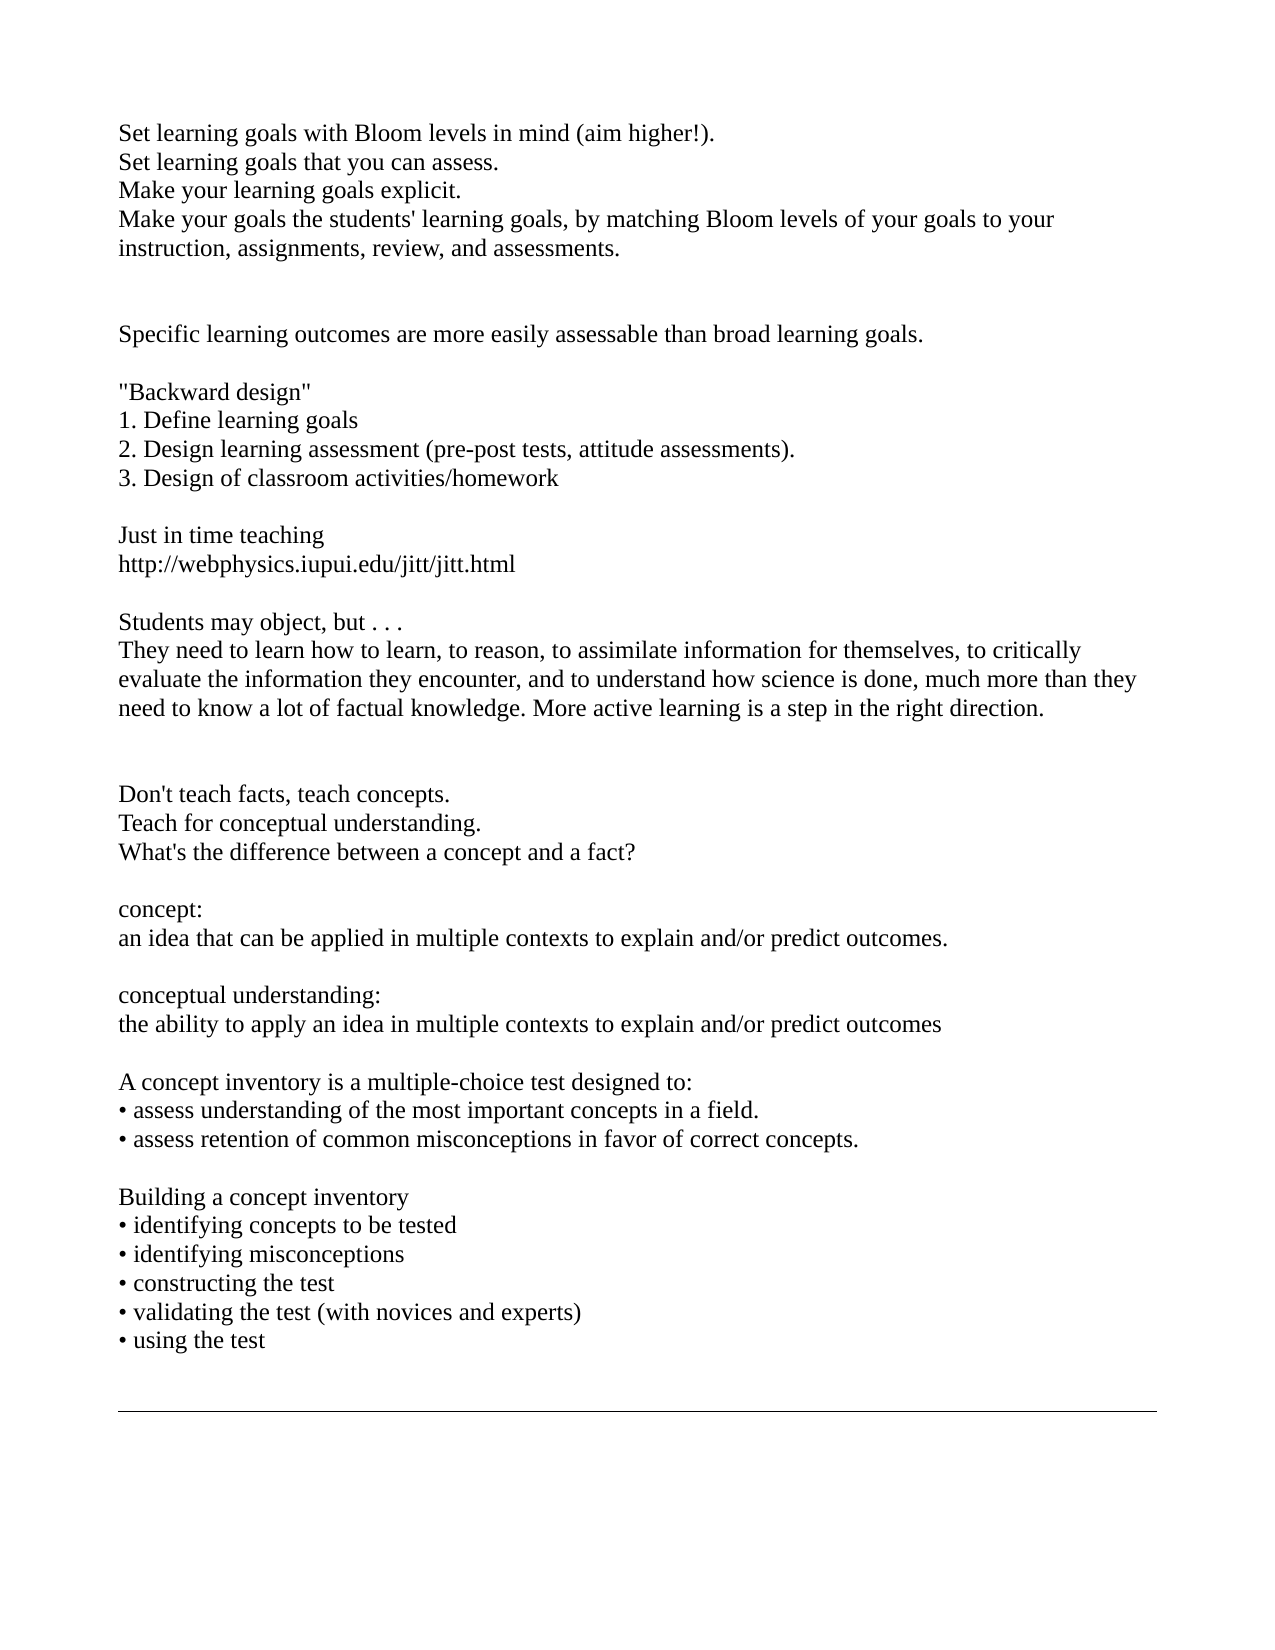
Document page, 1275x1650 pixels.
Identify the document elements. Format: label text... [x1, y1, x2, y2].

text Don't teach facts, teach concepts. [118, 779, 1157, 808]
text What's the difference between a concept and a fact? [118, 837, 1157, 866]
text the ability to apply an idea in multiple contexts to explain and/or predict outcomes [118, 1009, 1157, 1038]
text concept: [118, 894, 1157, 923]
text • identifying concepts to be tested [118, 1211, 1157, 1239]
text • using the test [118, 1326, 1157, 1354]
text A concept inventory is a multiple-choice test designed to: [118, 1067, 1157, 1096]
text • assess retention of common misconceptions in favor of correct concepts. [118, 1124, 1157, 1153]
text Set learning goals that you can assess. [118, 147, 1157, 176]
text • constructing the test [118, 1268, 1157, 1297]
text Teach for conceptual understanding. [118, 808, 1157, 837]
text Make your goals the students' learning goals, by matching Bloom levels of your goals to your instruction, assignments, review, and assessments. [118, 204, 1157, 262]
text 3. Design of classroom activities/homework [118, 463, 1157, 492]
text • validating the test (with novices and experts) [118, 1297, 1157, 1326]
text Make your learning goals explicit. [118, 176, 1157, 204]
text conceptual understanding: [118, 981, 1157, 1009]
text http://webphysics.iupui.edu/jitt/jitt.html [118, 549, 1157, 578]
text Building a concept inventory [118, 1182, 1157, 1211]
text • identifying misconceptions [118, 1239, 1157, 1268]
text Set learning goals with Bloom levels in mind (aim higher!). [118, 118, 1157, 147]
text Students may object, but . . . [118, 607, 1157, 636]
text 1. Define learning goals [118, 406, 1157, 434]
text They need to learn how to learn, to reason, to assimilate information for themselves, to critically evaluate the information they encounter, and to understand how science is done, much more than they need to know a lot of factual knowledge. More active learning is a step in the right direction. [118, 636, 1157, 722]
text an idea that can be applied in multiple contexts to explain and/or predict outcomes. [118, 923, 1157, 952]
text Just in time teaching [118, 521, 1157, 549]
text • assess understanding of the most important concepts in a field. [118, 1096, 1157, 1124]
text "Backward design" [118, 377, 1157, 406]
text Specific learning outcomes are more easily assessable than broad learning goals. [118, 319, 1157, 348]
text 2. Design learning assessment (pre-post tests, attitude assessments). [118, 434, 1157, 463]
